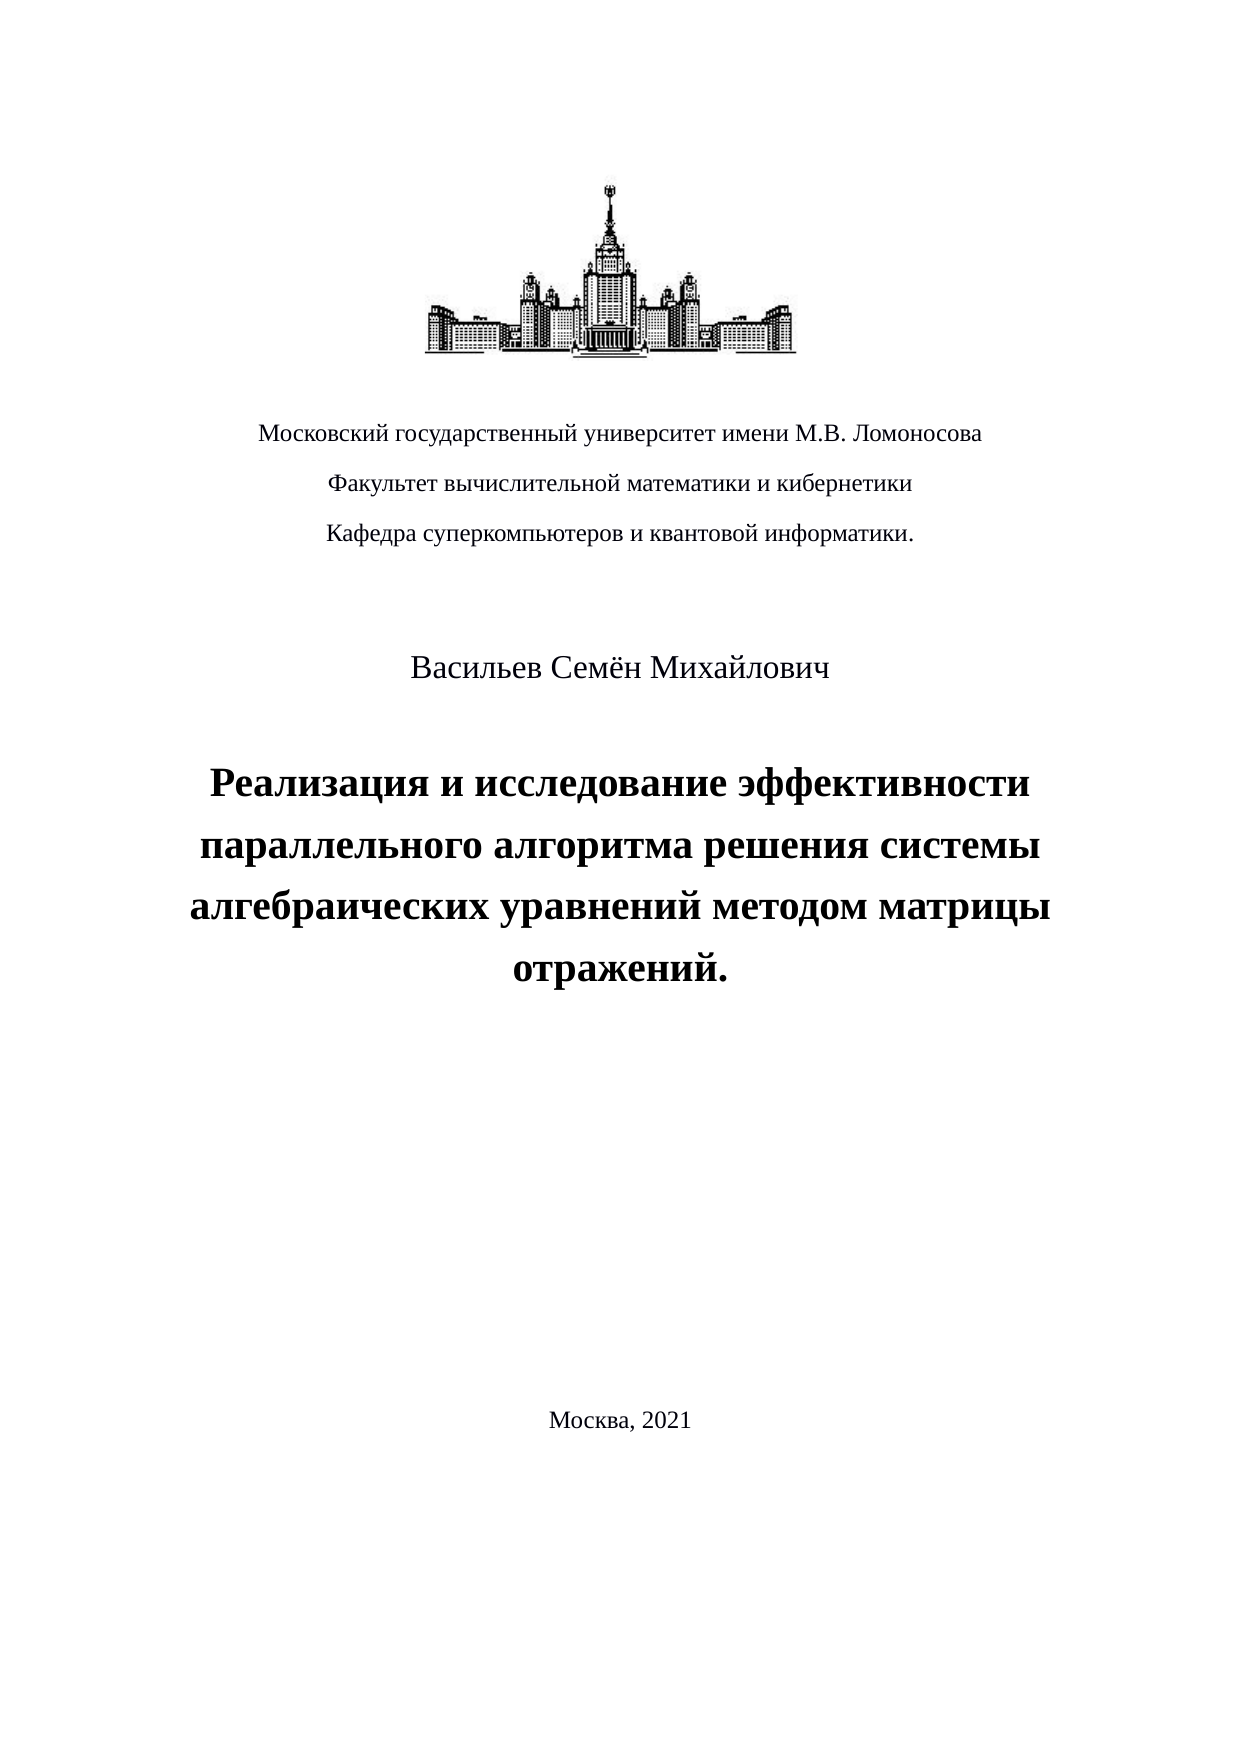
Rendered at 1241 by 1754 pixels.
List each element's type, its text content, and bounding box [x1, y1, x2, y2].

text Факультет вычислительной математики и кибернетики [118, 468, 1122, 497]
text Васильев Семён Михайлович [118, 648, 1122, 686]
text Москва, 2021 [118, 1406, 1122, 1434]
text Реализация и исследование эффективности параллельного алгоритма решения системы алгебраических уравнений методом матрицы отражений. [118, 757, 1122, 991]
text Московский государственный университет имени М.В. Ломоносова [118, 418, 1122, 447]
text Кафедра суперкомпьютеров и квантовой информатики. [118, 518, 1122, 546]
picture [424, 151, 816, 361]
